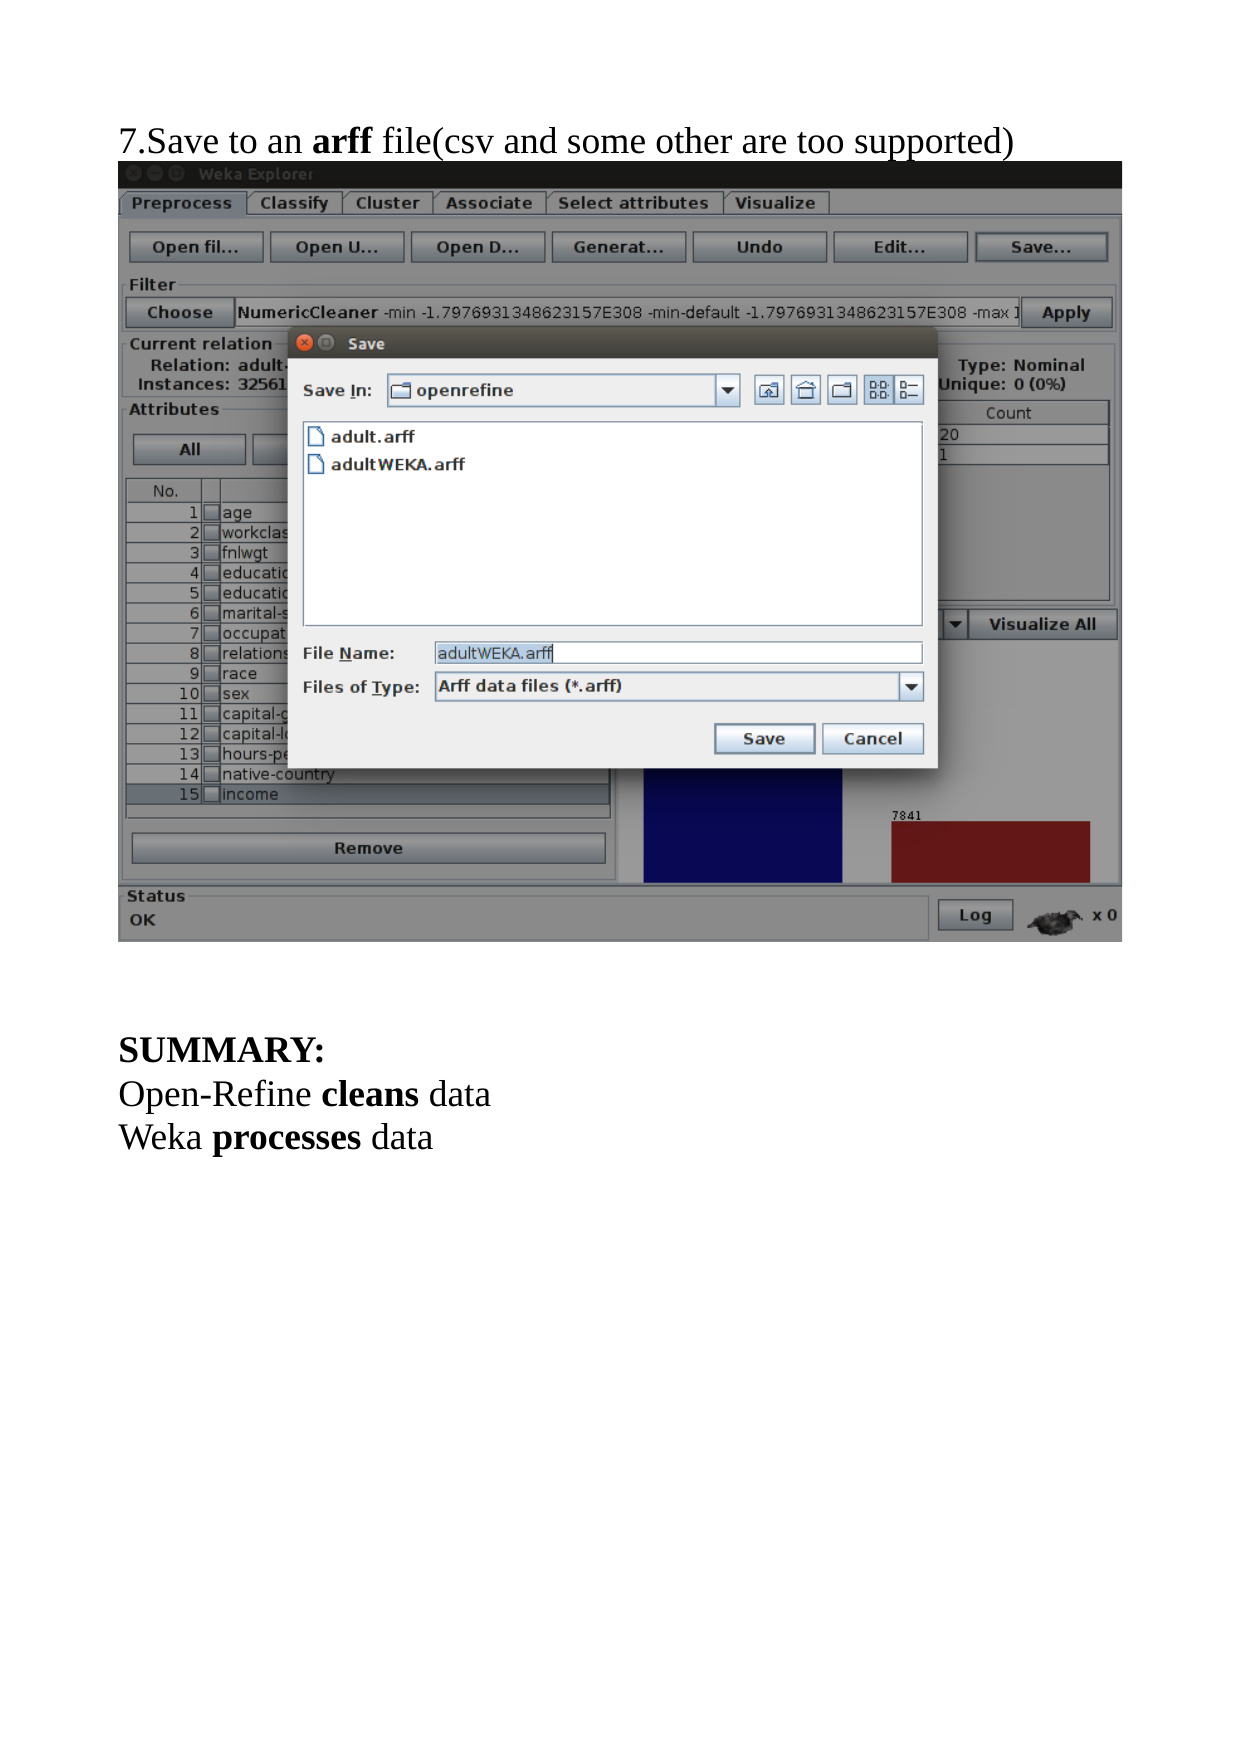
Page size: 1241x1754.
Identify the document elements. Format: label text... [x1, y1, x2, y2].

text Open-Refine cleans data Weka processes data [118, 1071, 1122, 1157]
text SUMMARY: [118, 1028, 1122, 1071]
text 7.Save to an arff file(csv and some other are too supported) [118, 118, 1122, 161]
picture [118, 161, 1123, 942]
